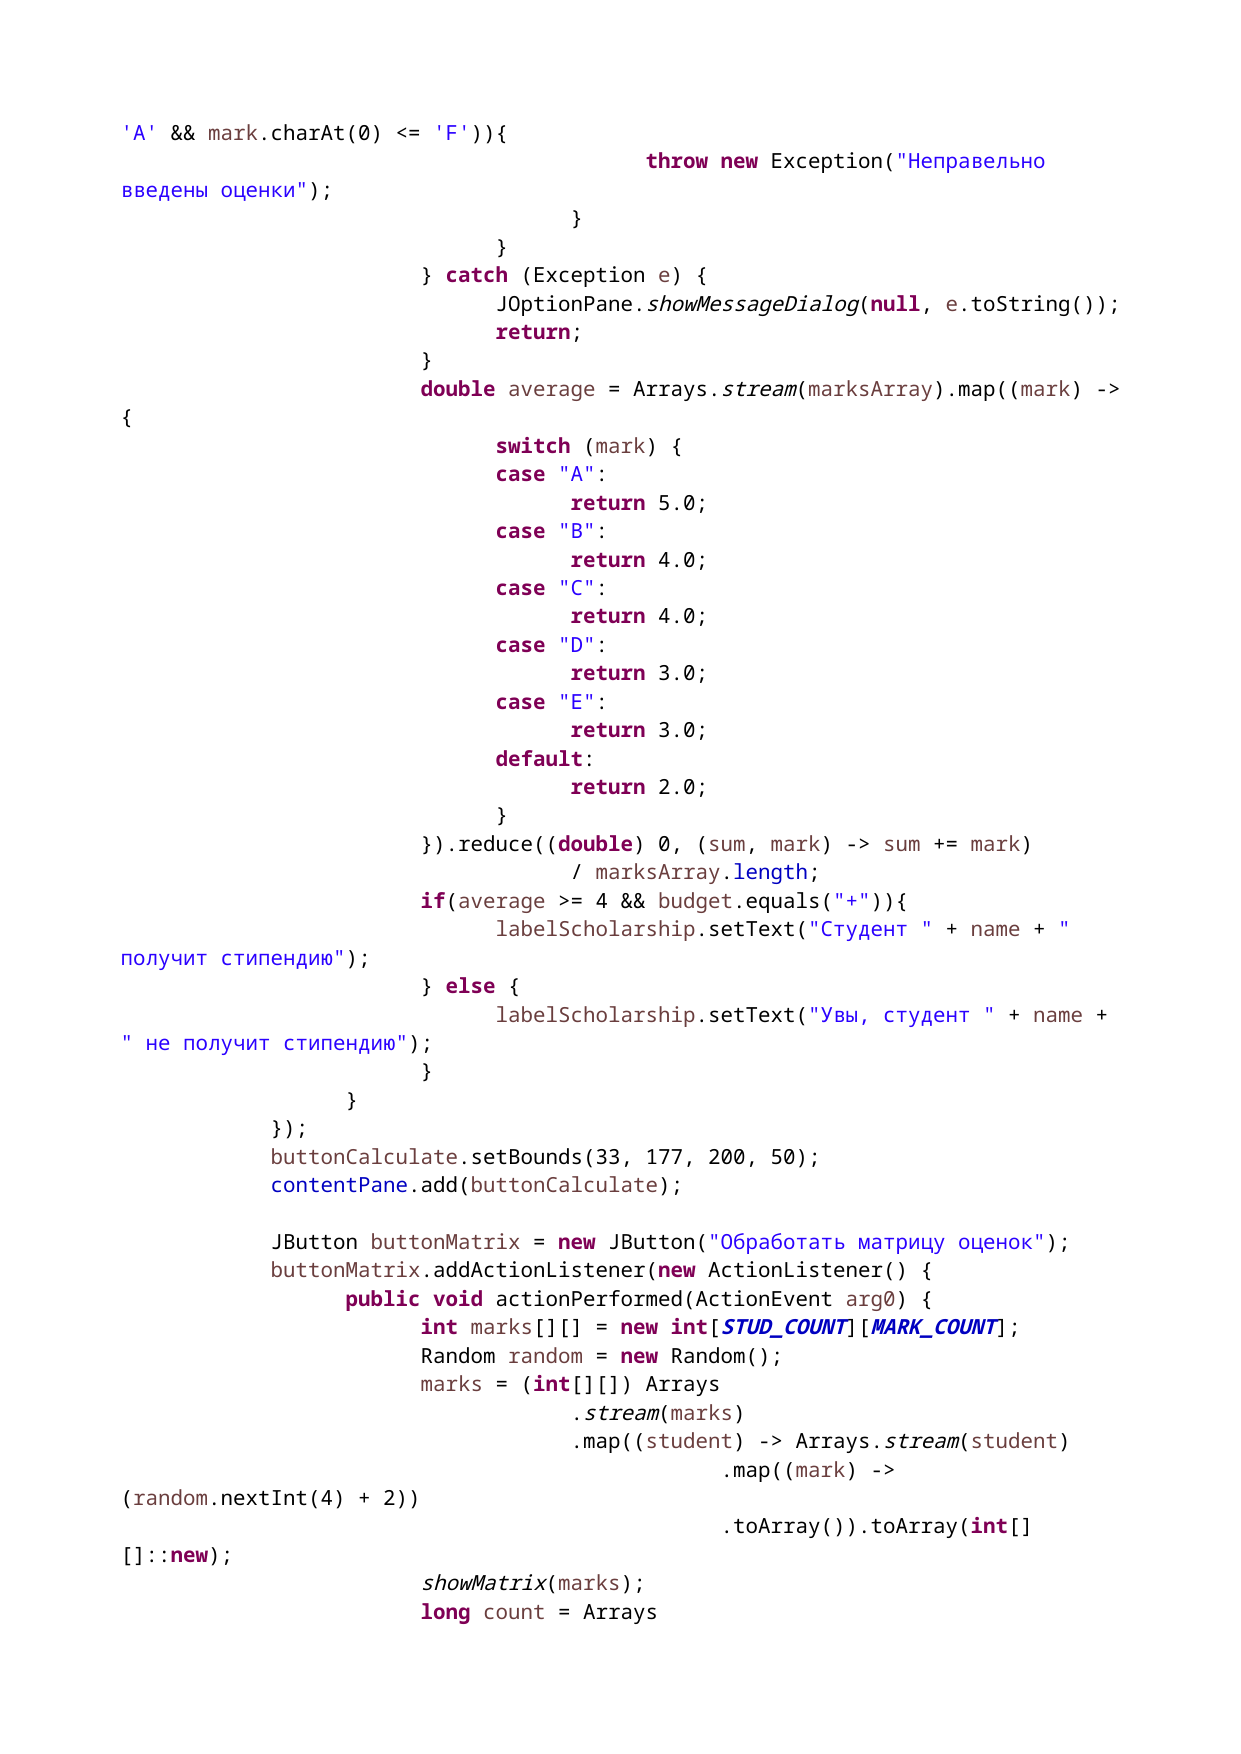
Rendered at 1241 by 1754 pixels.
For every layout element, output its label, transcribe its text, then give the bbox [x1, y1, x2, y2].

text } [120, 232, 1123, 260]
text if(average >= 4 && budget.equals("+")){ [120, 886, 1123, 914]
text case "B": [120, 516, 1123, 545]
text } [120, 1085, 1123, 1113]
text double average = Arrays.stream(marksArray).map((mark) -> { [120, 374, 1123, 431]
text int marks[][] = new int[STUD_COUNT][MARK_COUNT]; [120, 1312, 1123, 1341]
text 'A' && mark.charAt(0) <= 'F')){ [120, 118, 1123, 147]
text return 4.0; [120, 602, 1123, 630]
text } catch (Exception e) { [120, 260, 1123, 289]
text contentPane.add(buttonCalculate); [120, 1170, 1123, 1199]
text throw new Exception("Неправельно введены оценки"); [120, 147, 1123, 203]
text } [120, 346, 1123, 374]
text case "E": [120, 687, 1123, 715]
text .map((mark) -> (random.nextInt(4) + 2)) [120, 1455, 1123, 1512]
text } else { [120, 971, 1123, 1000]
text public void actionPerformed(ActionEvent arg0) { [120, 1284, 1123, 1312]
text showMatrix(marks); [120, 1568, 1123, 1597]
text }); [120, 1113, 1123, 1142]
text .stream(marks) [120, 1398, 1123, 1426]
text } [120, 1057, 1123, 1085]
text return; [120, 317, 1123, 346]
text case "A": [120, 459, 1123, 488]
text marks = (int[][]) Arrays [120, 1369, 1123, 1398]
text case "D": [120, 630, 1123, 658]
text .toArray()).toArray(int[][]::new); [120, 1512, 1123, 1568]
text .map((student) -> Arrays.stream(student) [120, 1426, 1123, 1455]
text JButton buttonMatrix = new JButton("Обработать матрицу оценок"); [120, 1227, 1123, 1256]
text / marksArray.length; [120, 857, 1123, 886]
text Random random = new Random(); [120, 1341, 1123, 1369]
text default: [120, 744, 1123, 772]
text buttonCalculate.setBounds(33, 177, 200, 50); [120, 1142, 1123, 1170]
text return 2.0; [120, 772, 1123, 801]
text JOptionPane.showMessageDialog(null, e.toString()); [120, 289, 1123, 317]
text return 5.0; [120, 488, 1123, 516]
text labelScholarship.setText("Увы, студент " + name + " не получит стипендию"); [120, 1000, 1123, 1057]
text return 4.0; [120, 545, 1123, 573]
text switch (mark) { [120, 431, 1123, 459]
text labelScholarship.setText("Студент " + name + " получит стипендию"); [120, 914, 1123, 971]
text case "C": [120, 573, 1123, 602]
text return 3.0; [120, 658, 1123, 687]
text long count = Arrays [120, 1597, 1123, 1625]
text return 3.0; [120, 715, 1123, 744]
text } [120, 203, 1123, 232]
text buttonMatrix.addActionListener(new ActionListener() { [120, 1256, 1123, 1284]
text }).reduce((double) 0, (sum, mark) -> sum += mark) [120, 829, 1123, 857]
text } [120, 801, 1123, 829]
